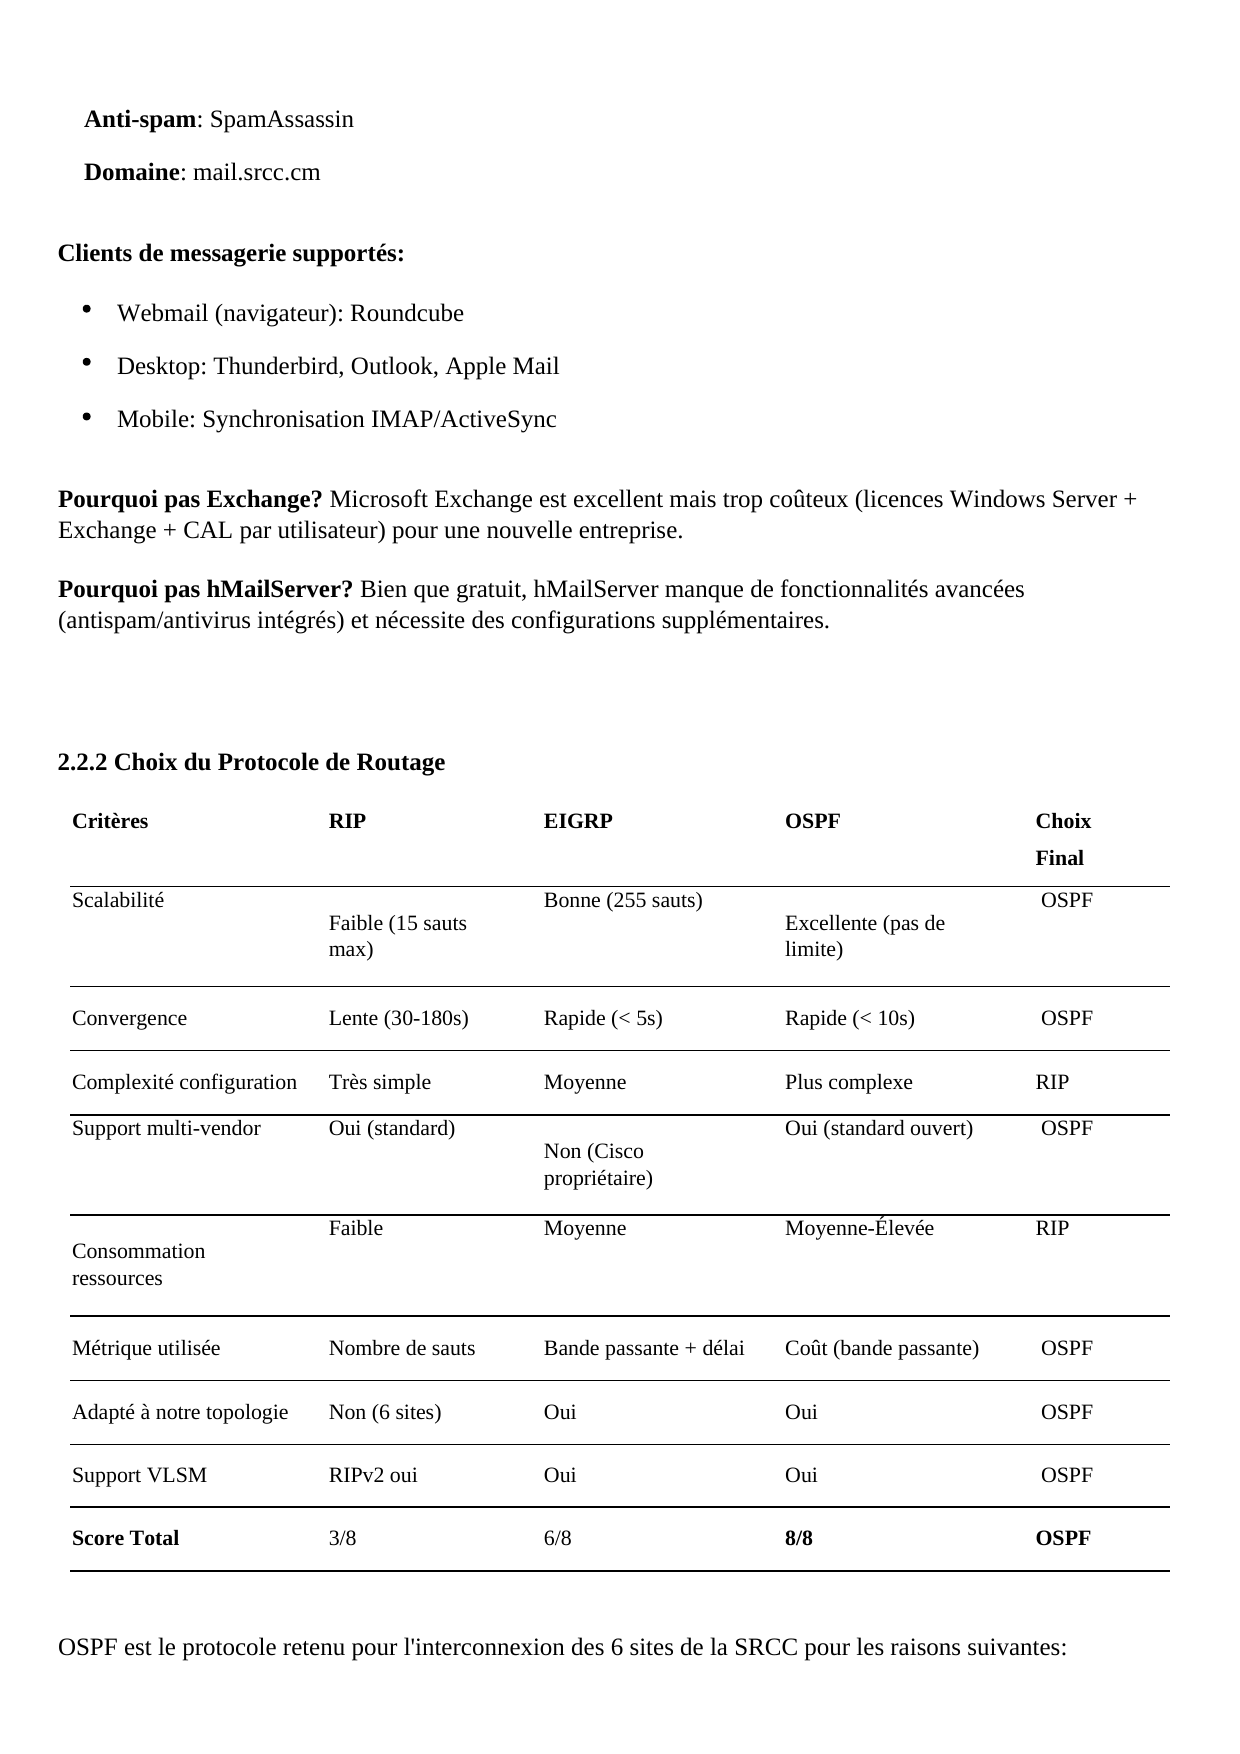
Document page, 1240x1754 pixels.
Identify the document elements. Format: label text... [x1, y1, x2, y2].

table_cell Oui [544, 1445, 785, 1506]
table_cell OSPF [1035, 1116, 1170, 1214]
table_cell Lente (30-180s) [329, 987, 544, 1050]
table_cell Nombre de sauts [329, 1317, 544, 1379]
table_cell Oui [785, 1381, 1035, 1443]
table_header EIGRP [544, 808, 785, 886]
table_cell Support VLSM [70, 1445, 328, 1506]
table_cell Rapide (< 10s) [785, 987, 1035, 1050]
text 2.2.2 Choix du Protocole de Routage [57, 747, 1182, 776]
table_cell Oui (standard) [329, 1116, 544, 1214]
text Desktop: Thunderbird, Outlook, Apple Mail [84, 351, 1182, 380]
table_cell Oui [544, 1381, 785, 1443]
table_cell Très simple [329, 1051, 544, 1114]
text OSPF est le protocole retenu pour l'interconnexion des 6 sites de la SRCC pour les raisons suivantes: [58, 1632, 1182, 1661]
table_cell 8/8 [785, 1508, 1035, 1570]
table_cell RIP [1035, 1216, 1170, 1315]
table_header Critères [70, 808, 328, 886]
table_header Choix Final [1035, 808, 1170, 886]
table_cell OSPF [1035, 1508, 1170, 1570]
table_cell Complexité configuration [70, 1051, 328, 1114]
table_cell Oui (standard ouvert) [785, 1116, 1035, 1214]
table_cell Métrique utilisée [70, 1317, 328, 1379]
table_cell OSPF [1035, 1381, 1170, 1443]
text Webmail (navigateur): Roundcube [84, 298, 1182, 327]
table_cell Non (6 sites) [329, 1381, 544, 1443]
table_cell Moyenne [544, 1051, 785, 1114]
table_cell Moyenne [544, 1216, 785, 1315]
table_cell Scalabilité [70, 887, 328, 986]
table_cell OSPF [1035, 1317, 1170, 1379]
table_cell Bande passante + délai [544, 1317, 785, 1379]
text Pourquoi pas Exchange? Microsoft Exchange est excellent mais trop coûteux (licences Windows Server + Exchange + CAL par utilisateur) pour une nouvelle entreprise. [58, 484, 1182, 544]
table_cell OSPF [1035, 987, 1170, 1050]
table_cell Non (Cisco propriétaire) [544, 1116, 785, 1214]
table_cell Excellente (pas de limite) [785, 887, 1035, 986]
table_cell Bonne (255 sauts) [544, 887, 785, 986]
text Pourquoi pas hMailServer? Bien que gratuit, hMailServer manque de fonctionnalités avancées (antispam/antivirus intégrés) et nécessite des configurations supplémentaires. [58, 574, 1182, 634]
text Domaine: mail.srcc.cm [84, 157, 1182, 186]
text Anti-spam: SpamAssassin [84, 104, 1182, 132]
table_cell Consommation ressources [70, 1216, 328, 1315]
table_cell Rapide (< 5s) [544, 987, 785, 1050]
table_cell Adapté à notre topologie [70, 1381, 328, 1443]
table_cell Convergence [70, 987, 328, 1050]
table_cell 6/8 [544, 1508, 785, 1570]
text Clients de messagerie supportés: [57, 238, 1182, 266]
table_cell 3/8 [329, 1508, 544, 1570]
text Mobile: Synchronisation IMAP/ActiveSync [84, 404, 1182, 433]
table_cell Support multi-vendor [70, 1116, 328, 1214]
table_cell OSPF [1035, 887, 1170, 986]
table_cell OSPF [1035, 1445, 1170, 1506]
table_cell Moyenne-Élevée [785, 1216, 1035, 1315]
table_cell RIPv2 oui [329, 1445, 544, 1506]
table_cell Faible [329, 1216, 544, 1315]
table_cell Faible (15 sauts max) [329, 887, 544, 986]
table_cell Coût (bande passante) [785, 1317, 1035, 1379]
table_cell Oui [785, 1445, 1035, 1506]
table_cell RIP [1035, 1051, 1170, 1114]
table_header RIP [329, 808, 544, 886]
table_header OSPF [785, 808, 1035, 886]
table_cell Score Total [70, 1508, 328, 1570]
table_cell Plus complexe [785, 1051, 1035, 1114]
